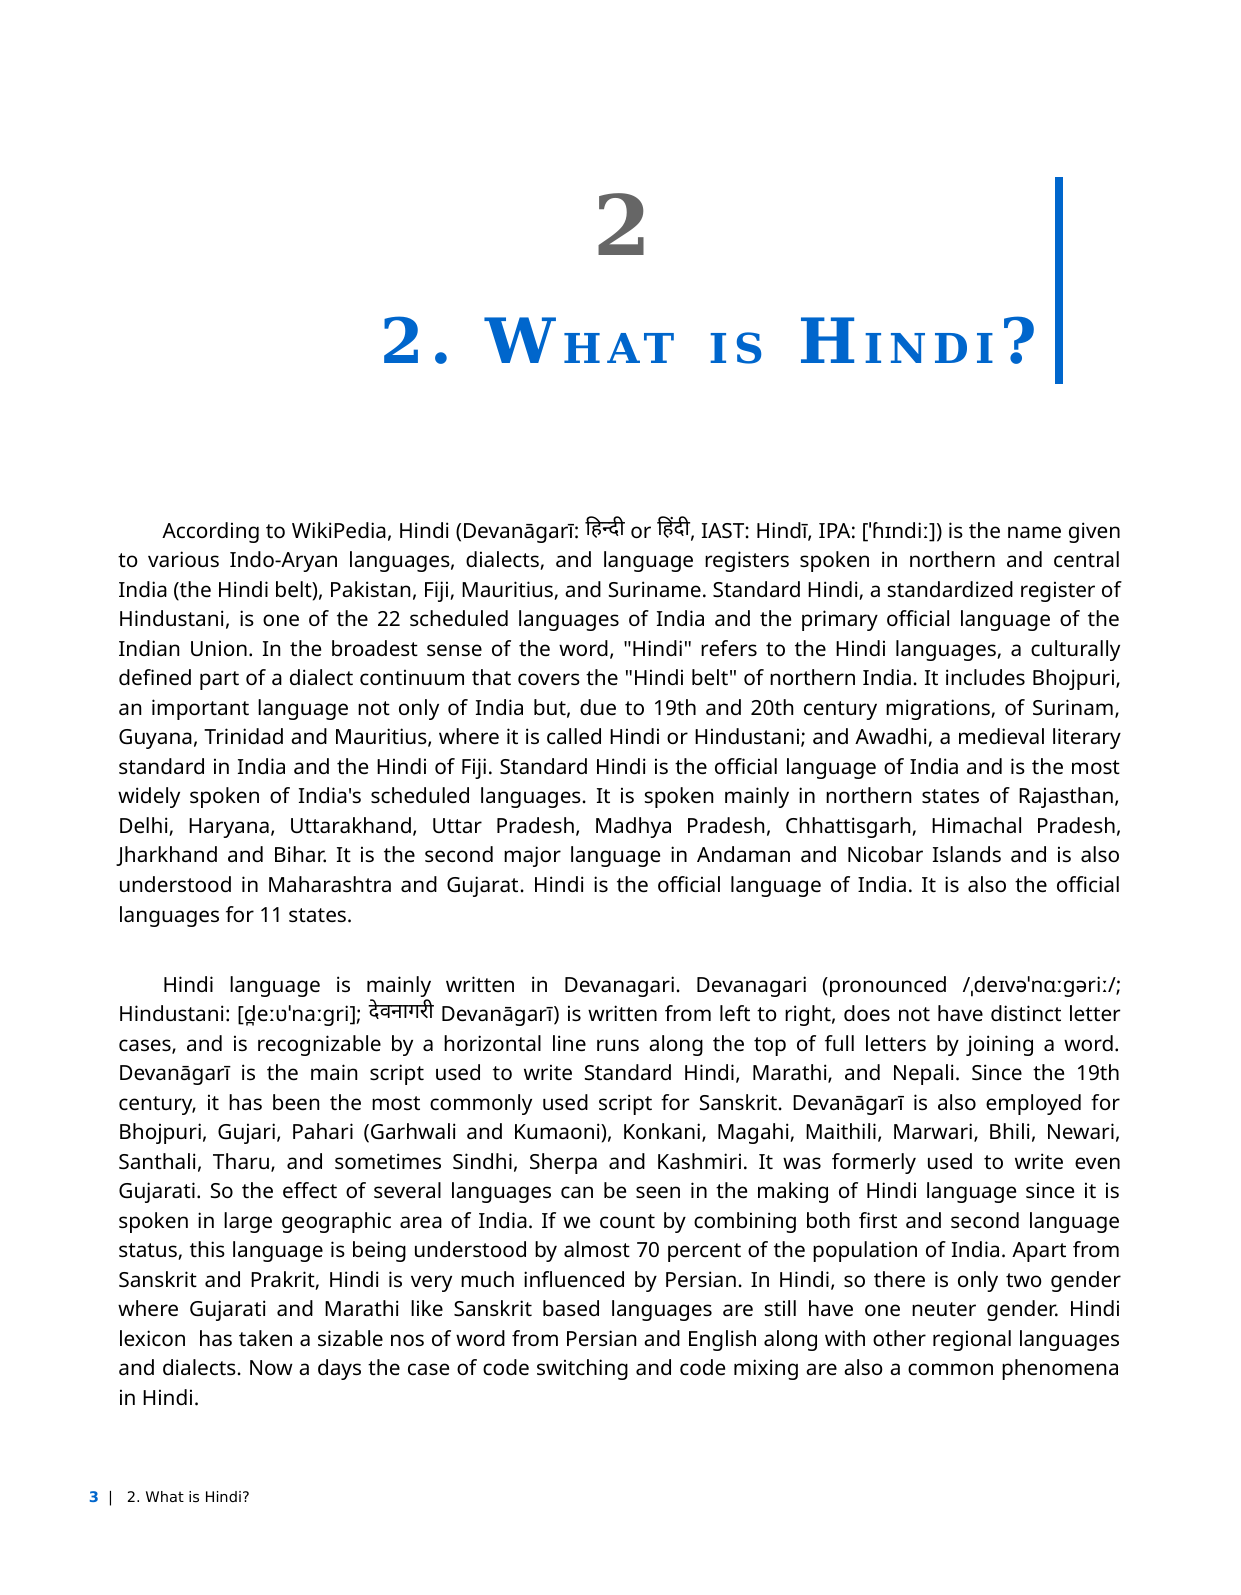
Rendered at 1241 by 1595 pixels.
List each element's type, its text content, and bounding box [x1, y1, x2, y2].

text According to WikiPedia, Hindi (Devanāgarī: हिन्दी or हिंदी, IAST: Hindī, IPA: [ˈɦɪndiː]) is the name given to various Indo-Aryan languages, dialects, and language registers spoken in northern and central India (the Hindi belt), Pakistan, Fiji, Mauritius, and Suriname. Standard Hindi, a standardized register of Hindustani, is one of the 22 scheduled languages of India and the primary official language of the Indian Union. In the broadest sense of the word, "Hindi" refers to the Hindi languages, a culturally defined part of a dialect continuum that covers the "Hindi belt" of northern India. It includes Bhojpuri, an important language not only of India but, due to 19th and 20th century migrations, of Surinam, Guyana, Trinidad and Mauritius, where it is called Hindi or Hindustani; and Awadhi, a medieval literary standard in India and the Hindi of Fiji. Standard Hindi is the official language of India and is the most widely spoken of India's scheduled languages. It is spoken mainly in northern states of Rajasthan, Delhi, Haryana, Uttarakhand, Uttar Pradesh, Madhya Pradesh, Chhattisgarh, Himachal Pradesh, Jharkhand and Bihar. It is the second major language in Andaman and Nicobar Islands and is also understood in Maharashtra and Gujarat. Hindi is the official language of India. It is also the official languages for 11 states. [118, 515, 1122, 928]
text Hindi language is mainly written in Devanagari. Devanagari (pronounced /ˌdeɪvəˈnɑːɡəriː/; Hindustani: [d̪eːʋˈnaːɡri]; देवनागरी Devanāgarī) is written from left to right, does not have distinct letter cases, and is recognizable by a horizontal line runs along the top of full letters by joining a word. Devanāgarī is the main script used to write Standard Hindi, Marathi, and Nepali. Since the 19th century, it has been the most commonly used script for Sanskrit. Devanāgarī is also employed for Bhojpuri, Gujari, Pahari (Garhwali and Kumaoni), Konkani, Magahi, Maithili, Marwari, Bhili, Newari, Santhali, Tharu, and sometimes Sindhi, Sherpa and Kashmiri. It was formerly used to write even Gujarati. So the effect of several languages can be seen in the making of Hindi language since it is spoken in large geographic area of India. If we count by combining both first and second language status, this language is being understood by almost 70 percent of the population of India. Apart from Sanskrit and Prakrit, Hindi is very much influenced by Persian. In Hindi, so there is only two gender where Gujarati and Marathi like Sanskrit based languages are still have one neuter gender. Hindi lexicon has taken a sizable nos of word from Persian and English along with other regional languages and dialects. Now a days the case of code switching and code mixing are also a common phenomena in Hindi. [118, 969, 1122, 1412]
subtitle 2. What is Hindi? [88, 177, 1055, 384]
